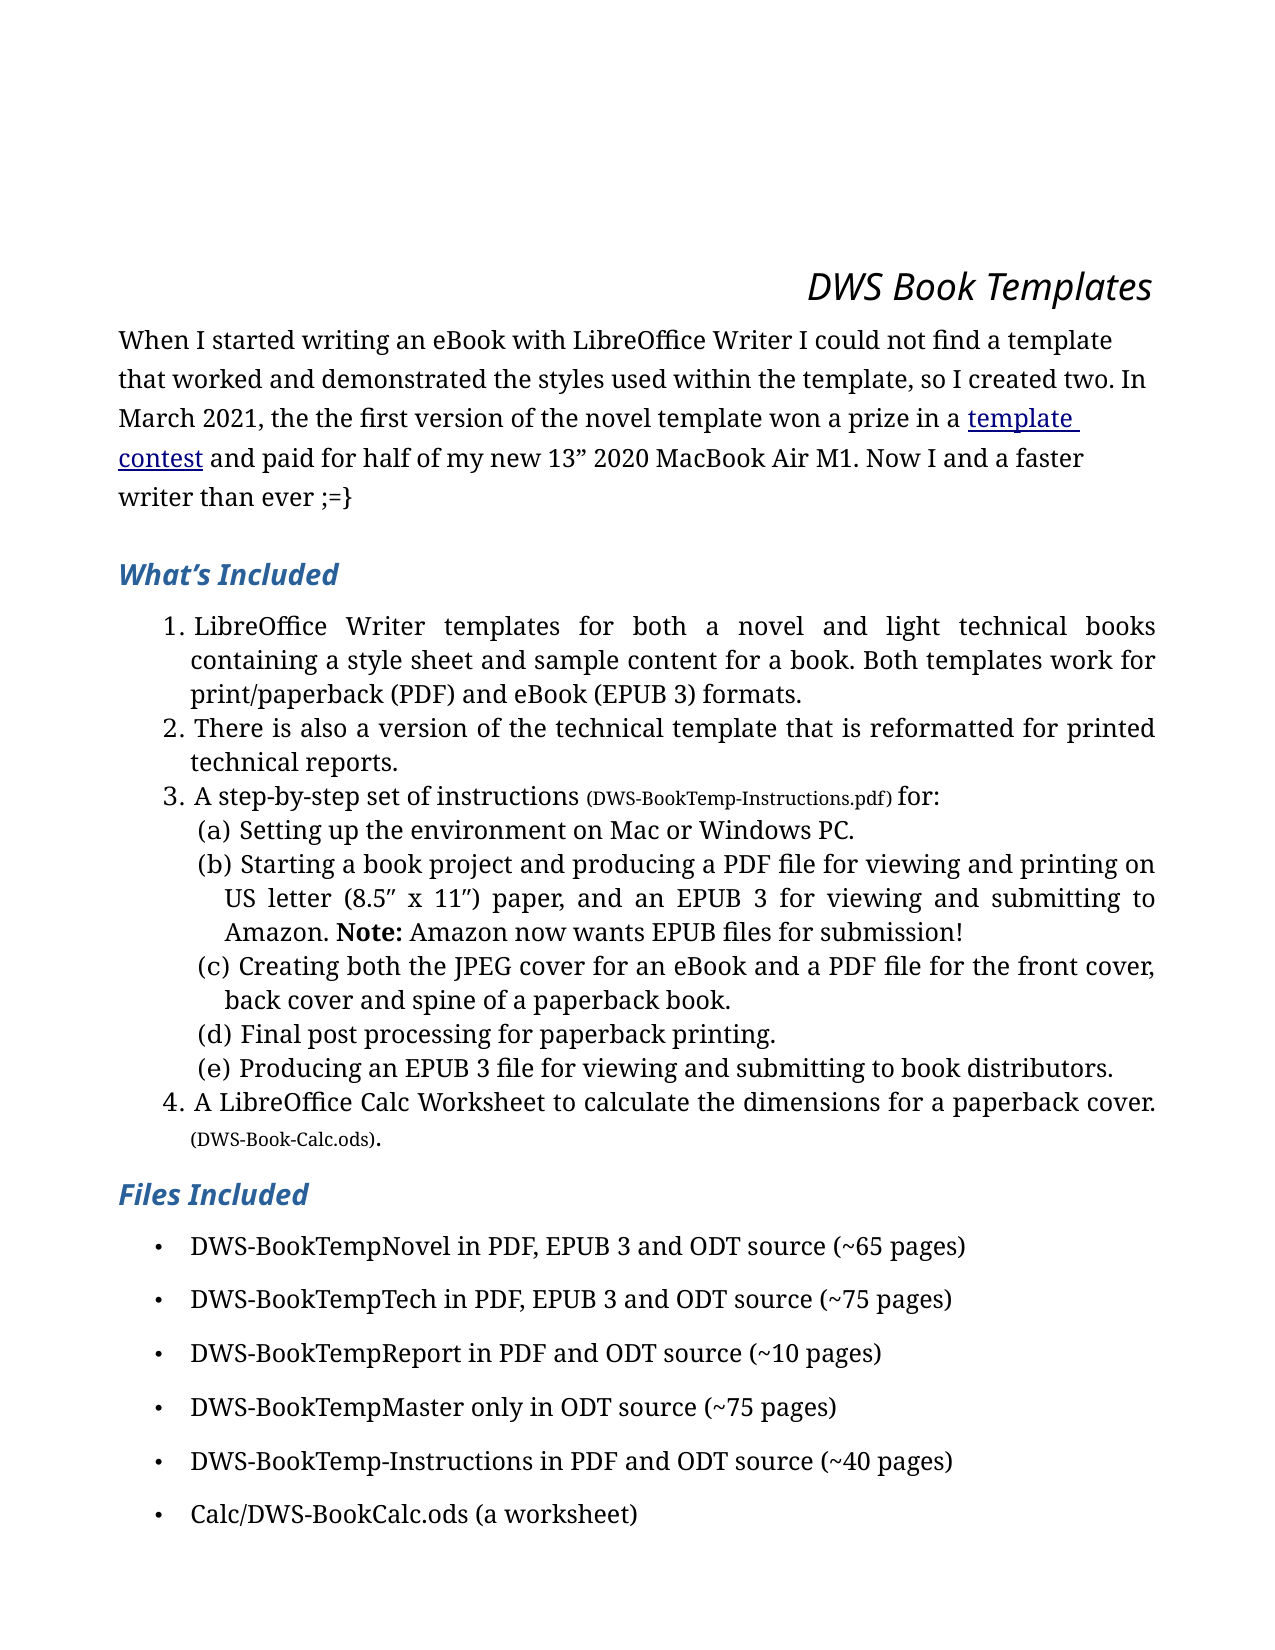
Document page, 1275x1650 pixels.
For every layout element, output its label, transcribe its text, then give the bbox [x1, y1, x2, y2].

list DWS-BookTempTech in PDF, EPUB 3 and ODT source (~75 pages) [154, 1282, 1157, 1316]
list A LibreOffice Calc Worksheet to calculate the dimensions for a paperback cover. (DWS-Book-Calc.ods). [154, 1085, 1157, 1153]
list Final post processing for paperback printing. [189, 1017, 1157, 1051]
list DWS-BookTempNovel in PDF, EPUB 3 and ODT source (~65 pages) [154, 1228, 1157, 1262]
list LibreOffice Writer templates for both a novel and light technical books containing a style sheet and sample content for a book. Both templates work for print/paperback (PDF) and eBook (EPUB 3) formats. [154, 608, 1157, 710]
subtitle What’s Included [118, 554, 1157, 593]
text When I started writing an eBook with LibreOffice Writer I could not find a template that worked and demonstrated the styles used within the template, so I created two. In March 2021, the the first version of the novel template won a prize in a template contest and paid for half of my new 13” 2020 MacBook Air M1. Now I and a faster writer than ever ;=} [118, 323, 1157, 513]
subtitle Files Included [118, 1174, 1157, 1213]
subtitle DWS Book Templates [118, 260, 1157, 311]
list A step-by-step set of instructions (DWS-BookTemp-Instructions.pdf) for: [154, 778, 1157, 813]
list Creating both the JPEG cover for an eBook and a PDF file for the front cover, back cover and spine of a paperback book. [189, 949, 1157, 1017]
list There is also a version of the technical template that is reformatted for printed technical reports. [154, 710, 1157, 778]
list Producing an EPUB 3 file for viewing and submitting to book distributors. [189, 1051, 1157, 1085]
list DWS-BookTempReport in PDF and ODT source (~10 pages) [154, 1336, 1157, 1370]
list DWS-BookTempMaster only in ODT source (~75 pages) [154, 1389, 1157, 1424]
list Setting up the environment on Mac or Windows PC. [189, 813, 1157, 847]
list DWS-BookTemp-Instructions in PDF and ODT source (~40 pages) [154, 1443, 1157, 1477]
list Starting a book project and producing a PDF file for viewing and printing on US letter (8.5″ x 11″) paper, and an EPUB 3 for viewing and submitting to Amazon. Note: Amazon now wants EPUB files for submission! [189, 847, 1157, 949]
list Calc/DWS-BookCalc.ods (a worksheet) [154, 1497, 1157, 1531]
